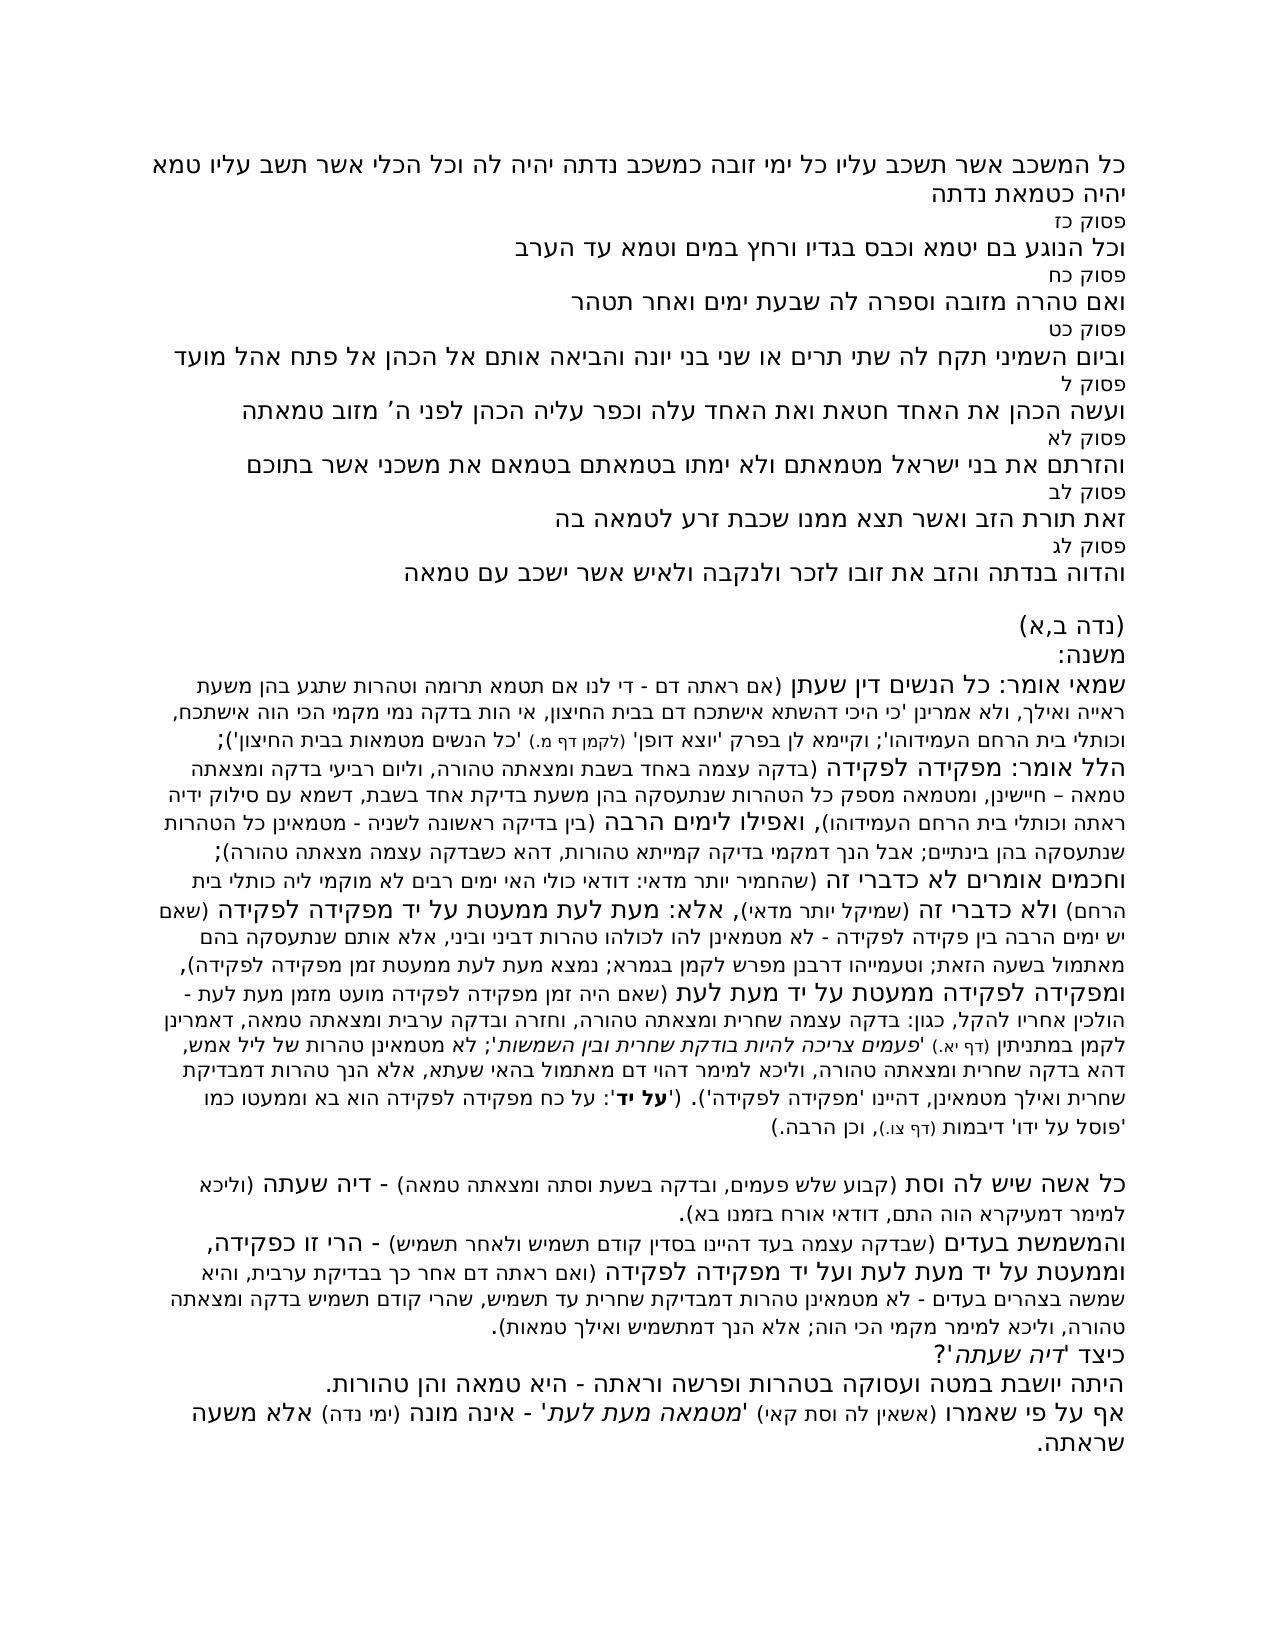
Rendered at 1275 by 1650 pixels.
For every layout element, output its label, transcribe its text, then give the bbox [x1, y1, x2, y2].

text משנה: [150, 641, 1126, 670]
text הלל אומר: מפקידה לפקידה (בדקה עצמה באחד בשבת ומצאתה טהורה, וליום רביעי בדקה ומצאתה טמאה – חיישינן, ומטמאה מספק כל הטהרות שנתעסקה בהן משעת בדיקת אחד בשבת, דשמא עם סילוק ידיה ראתה וכותלי בית הרחם העמידוהו), ואפילו לימים הרבה (בין בדיקה ראשונה לשניה - מטמאינן כל הטהרות שנתעסקה בהן בינתיים; אבל הנך דמקמי בדיקה קמייתא טהורות, דהא כשבדקה עצמה מצאתה טהורה); [150, 753, 1126, 866]
text זאת תורת הזב ואשר תצא ממנו שכבת זרע לטמאה בה [150, 504, 1126, 533]
text פסוק כט [150, 317, 1126, 342]
text והזרתם את בני ישראל מטמאתם ולא ימתו בטמאתם בטמאם את משכני אשר בתוכם [150, 450, 1126, 479]
text שמאי אומר: כל הנשים דין שעתן (אם ראתה דם - די לנו אם תטמא תרומה וטהרות שתגע בהן משעת ראייה ואילך, ולא אמרינן 'כי היכי דהשתא אישתכח דם בבית החיצון, אי הות בדקה נמי מקמי הכי הוה אישתכח, וכותלי בית הרחם העמידוהו'; וקיימא לן בפרק 'יוצא דופן' (לקמן דף מ.) 'כל הנשים מטמאות בבית החיצון'); [150, 670, 1126, 753]
text וכל הנוגע בם יטמא וכבס בגדיו ורחץ במים וטמא עד הערב [150, 233, 1126, 262]
text כל אשה שיש לה וסת (קבוע שלש פעמים, ובדקה בשעת וסתה ומצאתה טמאה) - דיה שעתה (וליכא למימר דמעיקרא הוה התם, דודאי אורח בזמנו בא). [150, 1169, 1126, 1228]
text פסוק לג [150, 533, 1126, 558]
text וחכמים אומרים לא כדברי זה (שהחמיר יותר מדאי: דודאי כולי האי ימים רבים לא מוקמי ליה כותלי בית הרחם) ולא כדברי זה (שמיקל יותר מדאי), אלא: מעת לעת ממעטת על יד מפקידה לפקידה (שאם יש ימים הרבה בין פקידה לפקידה - לא מטמאינן להו לכולהו טהרות דביני וביני, אלא אותם שנתעסקה בהם מאתמול בשעה הזאת; וטעמייהו דרבנן מפרש לקמן בגמרא; נמצא מעת לעת ממעטת זמן מפקידה לפקידה), ומפקידה לפקידה ממעטת על יד מעת לעת (שאם היה זמן מפקידה לפקידה מועט מזמן מעת לעת - הולכין אחריו להקל, כגון: בדקה עצמה שחרית ומצאתה טהורה, וחזרה ובדקה ערבית ומצאתה טמאה, דאמרינן לקמן במתניתין (דף יא.) 'פעמים צריכה להיות בודקת שחרית ובין השמשות'; לא מטמאינן טהרות של ליל אמש, דהא בדקה שחרית ומצאתה טהורה, וליכא למימר דהוי דם מאתמול בהאי שעתא, אלא הנך טהרות דמבדיקת שחרית ואילך מטמאינן, דהיינו 'מפקידה לפקידה'). ('על יד': על כח מפקידה לפקידה הוא בא וממעטו כמו 'פוסל על ידו' דיבמות (דף צו.), וכן הרבה.) [150, 866, 1126, 1141]
text ועשה הכהן את האחד חטאת ואת האחד עלה וכפר עליה הכהן לפני ה’ מזוב טמאתה [150, 396, 1126, 425]
text וביום השמיני תקח לה שתי תרים או שני בני יונה והביאה אותם אל הכהן אל פתח אהל מועד [150, 342, 1126, 371]
text כיצד 'דיה שעתה'? [150, 1340, 1125, 1369]
text והדוה בנדתה והזב את זובו לזכר ולנקבה ולאיש אשר ישכב עם טמאה [150, 558, 1126, 587]
text פסוק כח [150, 262, 1126, 287]
text פסוק ל [150, 371, 1126, 396]
text כל המשכב אשר תשכב עליו כל ימי זובה כמשכב נדתה יהיה לה וכל הכלי אשר תשב עליו טמא יהיה כטמאת נדתה [150, 150, 1126, 208]
text היתה יושבת במטה ועסוקה בטהרות ופרשה וראתה - היא טמאה והן טהורות. [150, 1369, 1125, 1399]
text פסוק כז [150, 208, 1126, 233]
text פסוק לא [150, 425, 1126, 450]
text אף על פי שאמרו (אשאין לה וסת קאי) 'מטמאה מעת לעת' - אינה מונה (ימי נדה) אלא משעה שראתה. [150, 1399, 1125, 1457]
text פסוק לב [150, 479, 1126, 504]
text (נדה ב,א) [150, 612, 1125, 641]
text והמשמשת בעדים (שבדקה עצמה בעד דהיינו בסדין קודם תשמיש ולאחר תשמיש) - הרי זו כפקידה, וממעטת על יד מעת לעת ועל יד מפקידה לפקידה (ואם ראתה דם אחר כך בבדיקת ערבית, והיא שמשה בצהרים בעדים - לא מטמאינן טהרות דמבדיקת שחרית עד תשמיש, שהרי קודם תשמיש בדקה ומצאתה טהורה, וליכא למימר מקמי הכי הוה; אלא הנך דמתשמיש ואילך טמאות). [150, 1228, 1126, 1340]
text ואם טהרה מזובה וספרה לה שבעת ימים ואחר תטהר [150, 287, 1126, 317]
